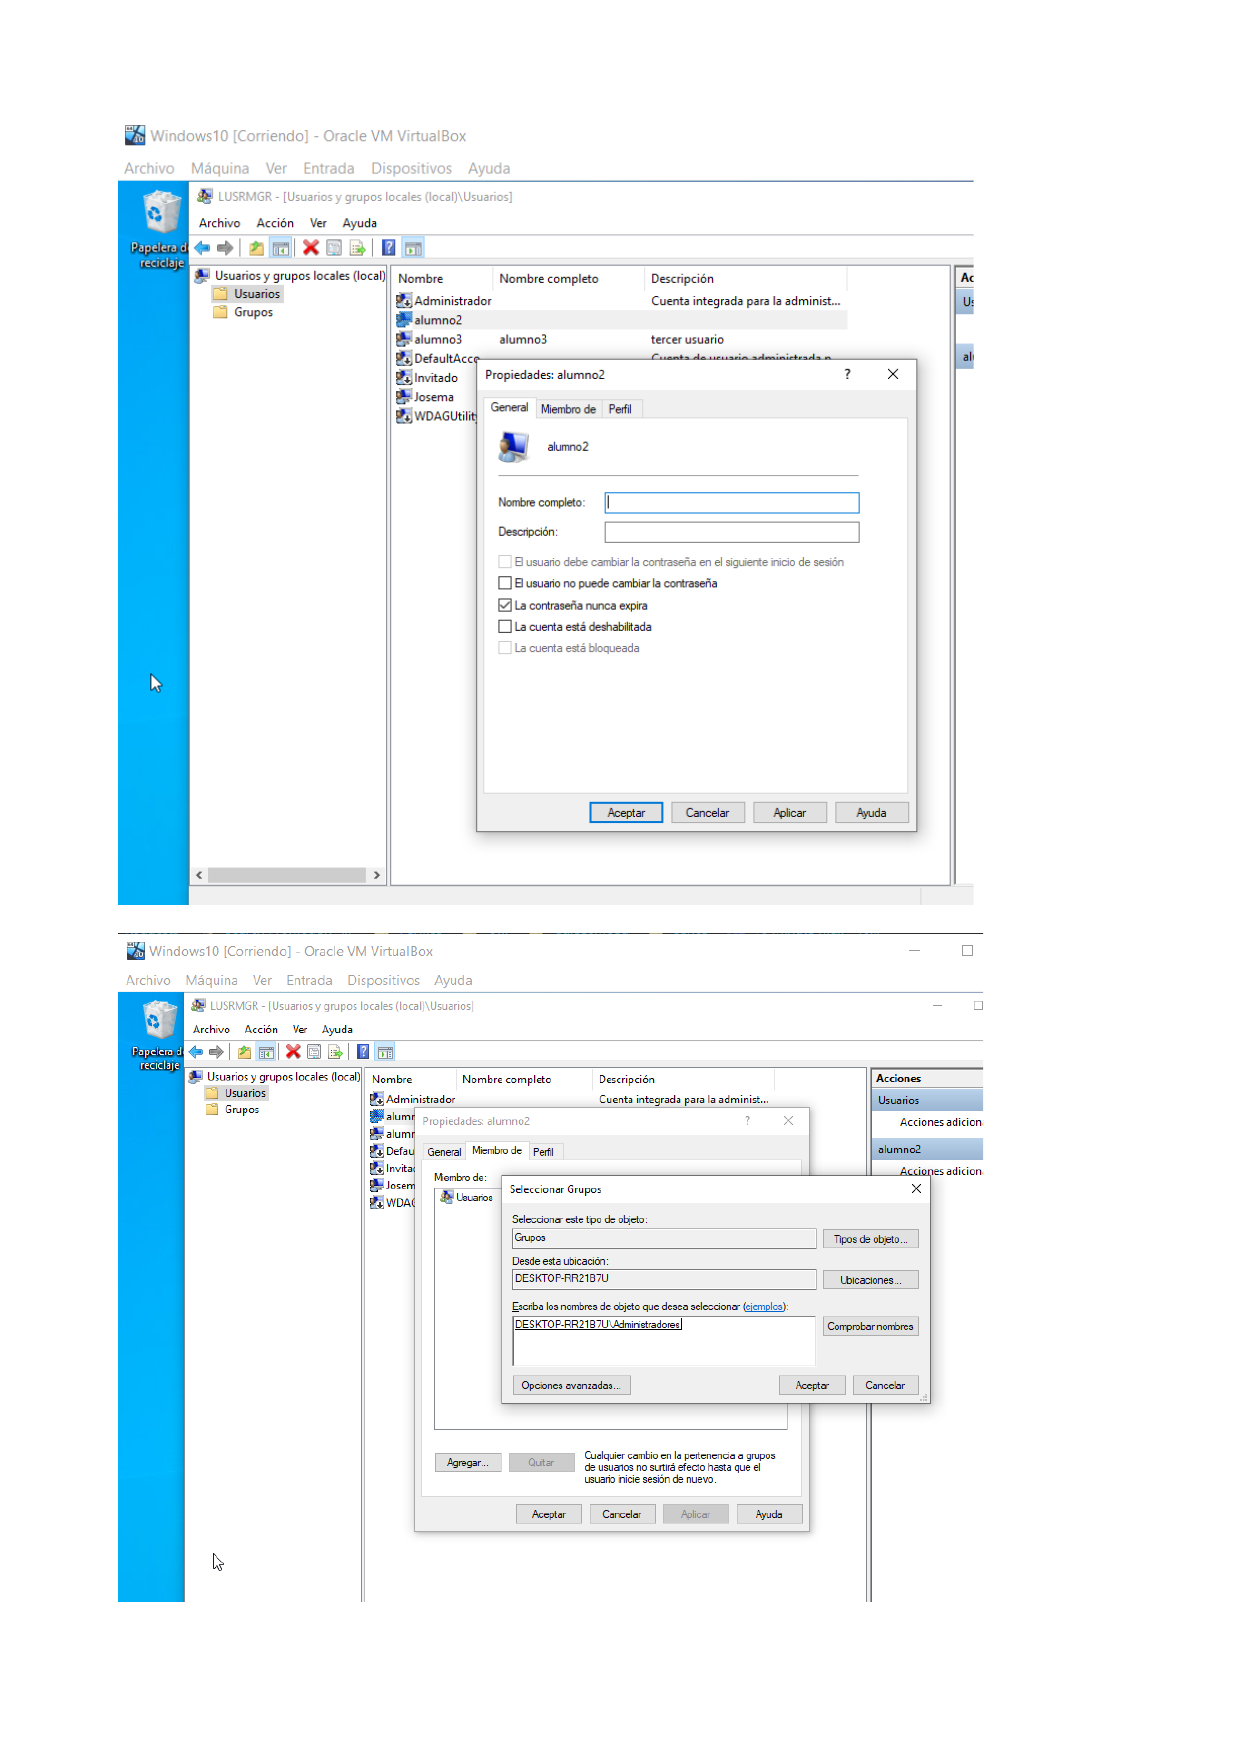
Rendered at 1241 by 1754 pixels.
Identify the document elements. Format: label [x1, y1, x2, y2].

picture [152, 677, 160, 688]
picture [139, 1050, 172, 1057]
picture [166, 258, 183, 269]
picture [118, 118, 974, 905]
picture [118, 241, 176, 254]
picture [164, 1061, 178, 1070]
picture [141, 261, 153, 266]
picture [118, 1045, 137, 1054]
picture [118, 933, 984, 1602]
